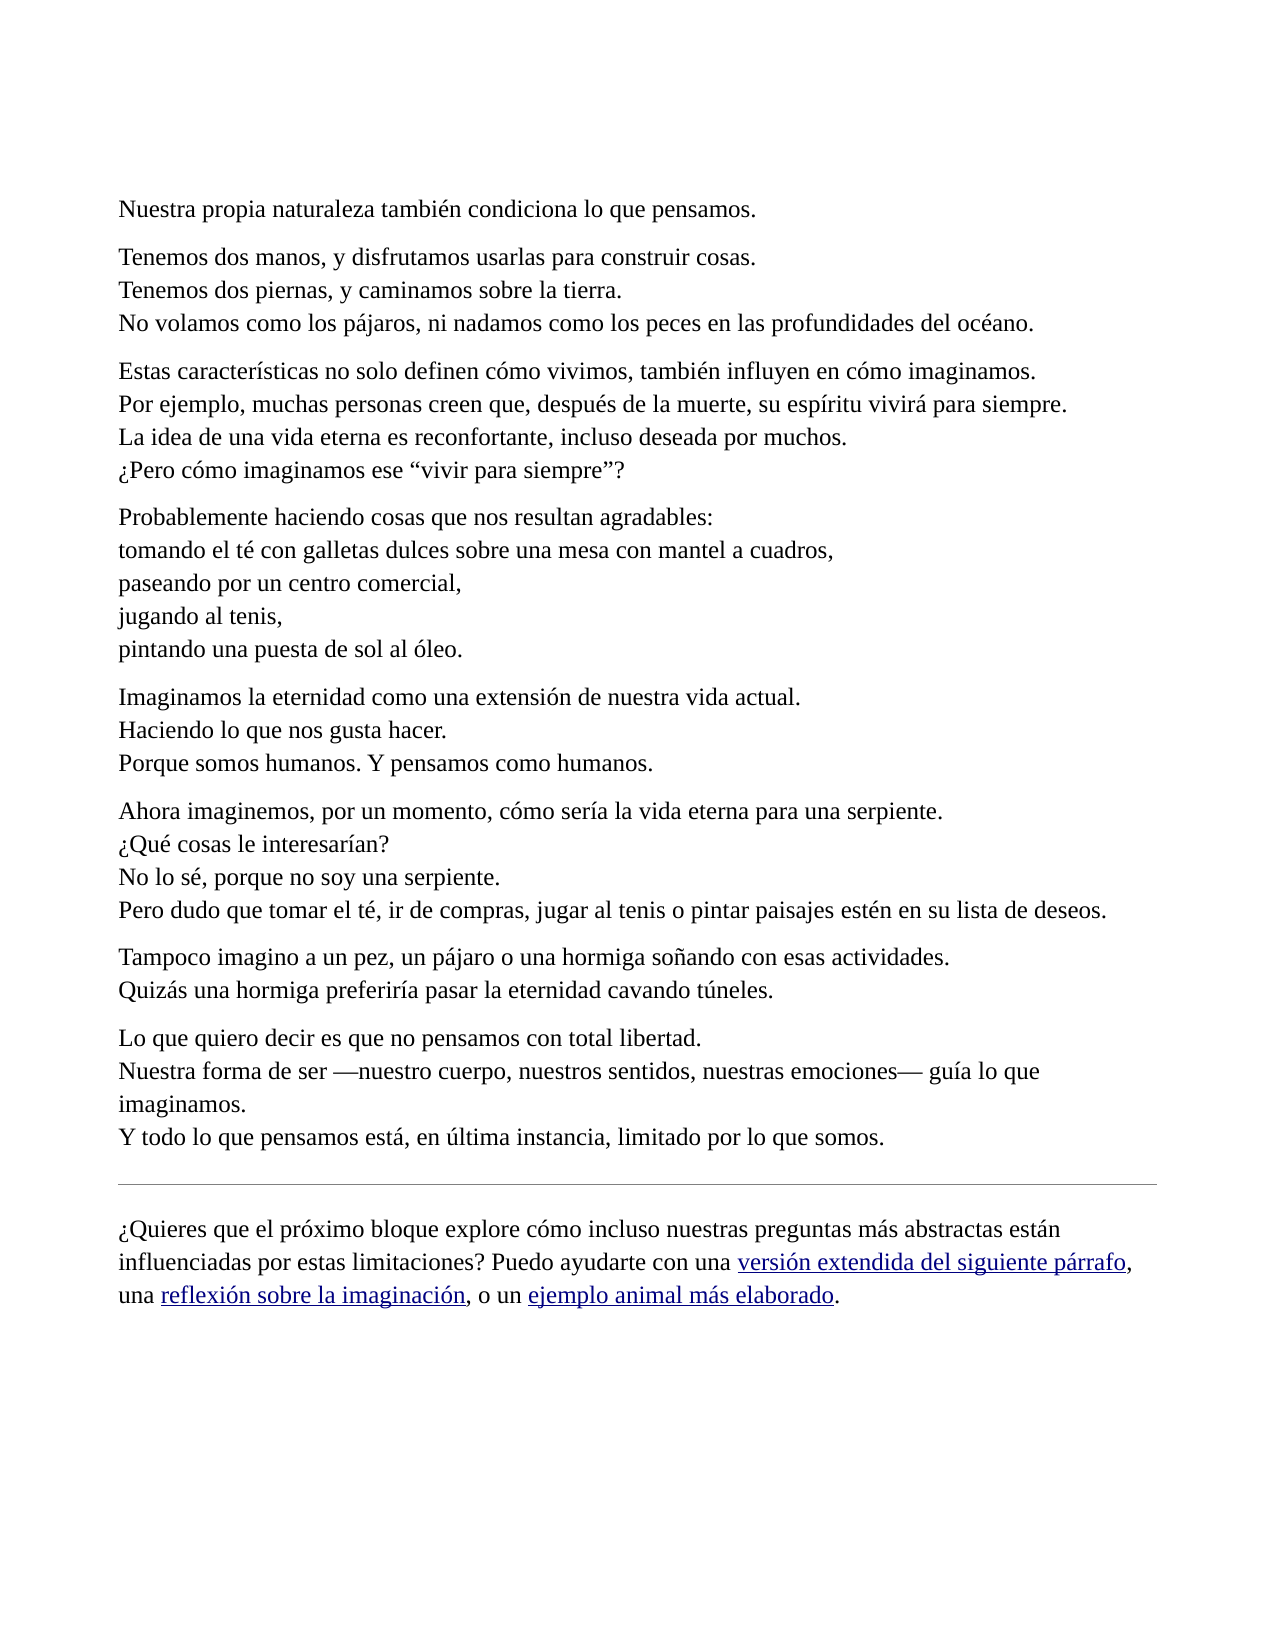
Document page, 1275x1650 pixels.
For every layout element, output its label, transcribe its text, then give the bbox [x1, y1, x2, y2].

text Estas características no solo definen cómo vivimos, también influyen en cómo imaginamos. Por ejemplo, muchas personas creen que, después de la muerte, su espíritu vivirá para siempre. La idea de una vida eterna es reconfortante, incluso deseada por muchos. ¿Pero cómo imaginamos ese “vivir para siempre”? [118, 356, 1157, 483]
text Imaginamos la eternidad como una extensión de nuestra vida actual. Haciendo lo que nos gusta hacer. Porque somos humanos. Y pensamos como humanos. [118, 682, 1157, 777]
text ¿Quieres que el próximo bloque explore cómo incluso nuestras preguntas más abstractas están influenciadas por estas limitaciones? Puedo ayudarte con una versión extendida del siguiente párrafo, una reflexión sobre la imaginación, o un ejemplo animal más elaborado. [118, 1214, 1157, 1309]
text Ahora imaginemos, por un momento, cómo sería la vida eterna para una serpiente. ¿Qué cosas le interesarían? No lo sé, porque no soy una serpiente. Pero dudo que tomar el té, ir de compras, jugar al tenis o pintar paisajes estén en su lista de deseos. [118, 796, 1157, 923]
text Probablemente haciendo cosas que nos resultan agradables: tomando el té con galletas dulces sobre una mesa con mantel a cuadros, paseando por un centro comercial, jugando al tenis, pintando una puesta de sol al óleo. [118, 502, 1157, 663]
text Nuestra propia naturaleza también condiciona lo que pensamos. [118, 194, 1157, 223]
text Tenemos dos manos, y disfrutamos usarlas para construir cosas. Tenemos dos piernas, y caminamos sobre la tierra. No volamos como los pájaros, ni nadamos como los peces en las profundidades del océano. [118, 242, 1157, 337]
text Tampoco imagino a un pez, un pájaro o una hormiga soñando con esas actividades. Quizás una hormiga preferiría pasar la eternidad cavando túneles. [118, 942, 1157, 1004]
text Lo que quiero decir es que no pensamos con total libertad. Nuestra forma de ser —nuestro cuerpo, nuestros sentidos, nuestras emociones— guía lo que imaginamos. Y todo lo que pensamos está, en última instancia, limitado por lo que somos. [118, 1023, 1157, 1151]
